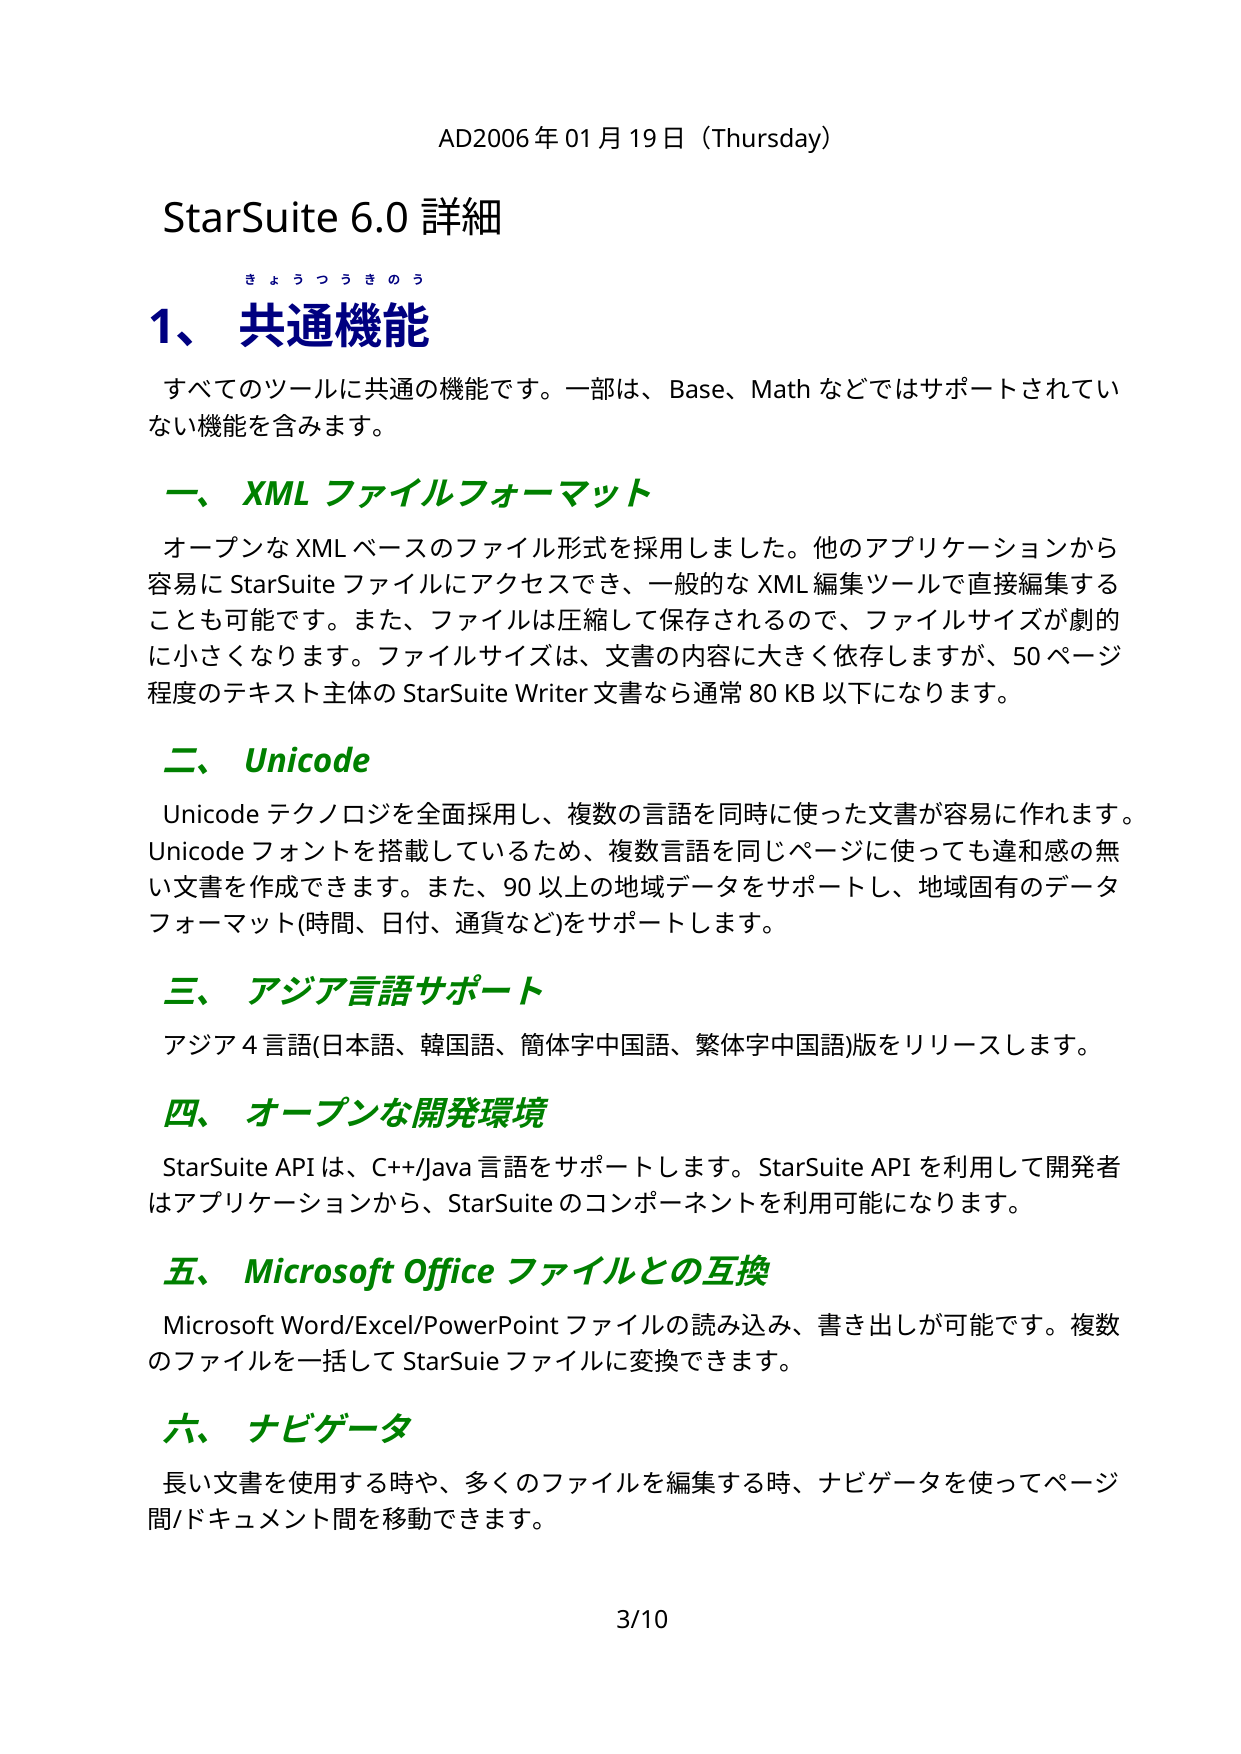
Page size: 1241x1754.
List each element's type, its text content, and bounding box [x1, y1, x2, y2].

text 長い文書を使用する時や、多くのファイルを編集する時、ナビゲータを使ってページ間/ドキュメント間を移動できます。 [148, 1463, 1122, 1536]
text すべてのツールに共通の機能です。一部は、Base、Math などではサポートされていない機能を含みます。 [148, 370, 1122, 442]
subtitle XML ファイルフォーマット [162, 467, 1122, 516]
subtitle アジア言語サポート [162, 965, 1122, 1013]
subtitle 共通機能きょうつうきのう [148, 269, 1122, 357]
subtitle StarSuite 6.0 詳細 [148, 184, 1122, 244]
text Microsoft Word/Excel/PowerPointファイルの読み込み、書き出しが可能です。複数のファイルを一括してStarSuieファイルに変換できます。 [148, 1306, 1122, 1378]
subtitle オープンな開発環境 [162, 1087, 1122, 1135]
subtitle ナビゲータ [162, 1403, 1122, 1451]
subtitle Microsoft Officeファイルとの互換 [162, 1245, 1122, 1293]
text オープンなXMLベースのファイル形式を採用しました。他のアプリケーションから容易にStarSuiteファイルにアクセスでき、一般的なXML編集ツールで直接編集することも可能です。また、ファイルは圧縮して保存されるので、ファイルサイズが劇的に小さくなります。ファイルサイズは、文書の内容に大きく依存しますが、50ページ程度のテキスト主体のStarSuite Writer文書なら通常 80 KB 以下になります。 [148, 528, 1122, 709]
text Unicode テクノロジを全面採用し、複数の言語を同時に使った文書が容易に作れます。Unicodeフォントを搭載しているため、複数言語を同じページに使っても違和感の無い文書を作成できます。また、90 以上の地域データをサポートし、地域固有のデータフォーマット(時間、日付、通貨など)をサポートします。 [148, 795, 1122, 940]
text アジア４言語(日本語、韓国語、簡体字中国語、繁体字中国語)版をリリースします。 [148, 1026, 1122, 1062]
subtitle Unicode [162, 734, 1122, 782]
text StarSuite APIは、C++/Java言語をサポートします。StarSuite API を利用して開発者はアプリケーションから、StarSuiteのコンポーネントを利用可能になります。 [148, 1147, 1122, 1220]
